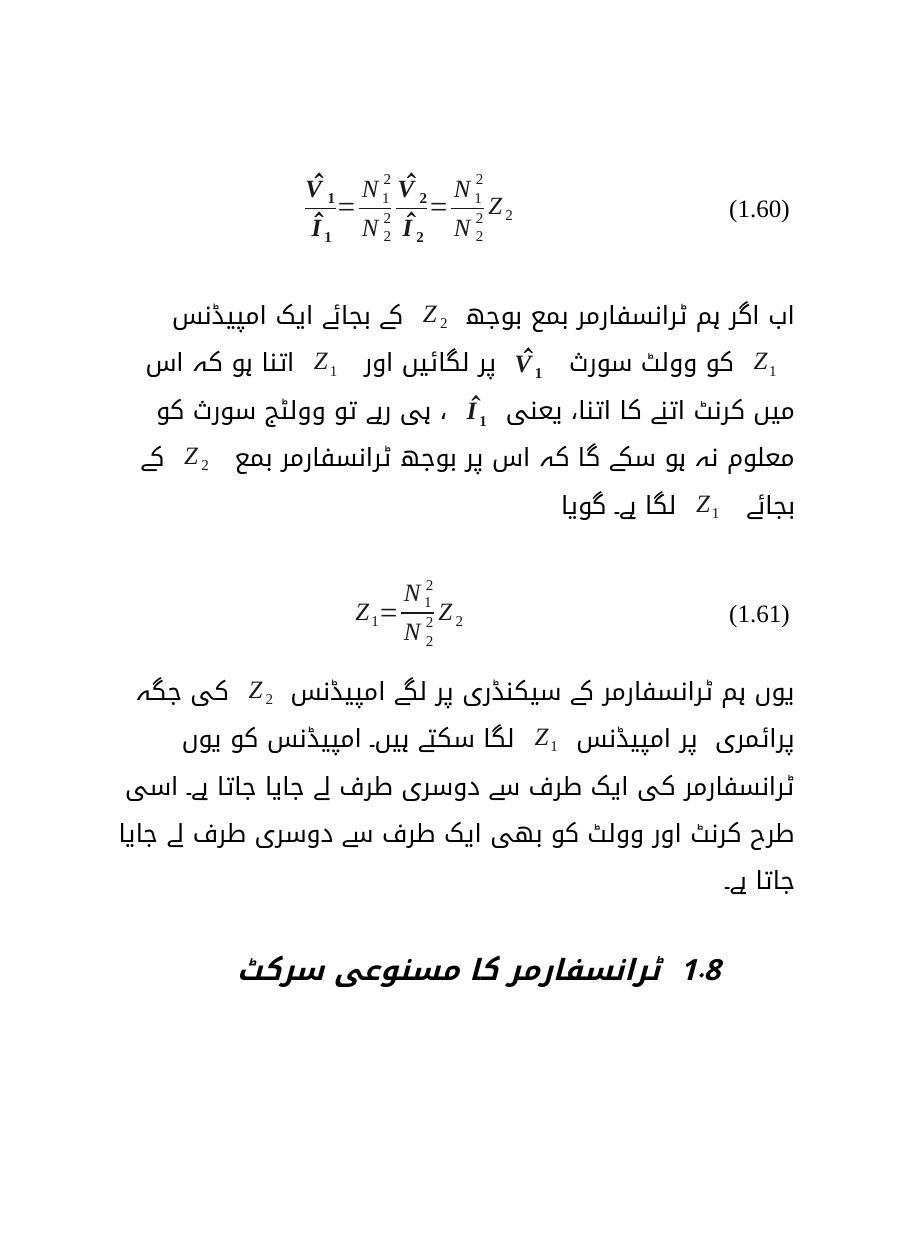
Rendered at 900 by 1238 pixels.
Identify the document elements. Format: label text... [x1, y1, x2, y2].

table_header [105, 571, 718, 668]
table_header [105, 165, 718, 264]
text یوں ہم ٹرانسفارمر کے سیکنڈری پر لگے امپیڈنسکی جگہ پرائمری پر امپیڈنسلگا سکتے ہیں۔ امپیڈنس کو یوں ٹرانسفارمر کی ایک طرف سے دوسری طرف لے جایا جاتا ہے۔ اسی طرح کرنٹ اور وولٹ کو بھی ایک طرف سے دوسری طرف لے جایا جاتا ہے۔ [105, 668, 795, 905]
table_header (1.60) [718, 165, 795, 264]
text اب اگر ہم ٹرانسفارمر بمع بوجھکے بجائے ایک امپیڈنس کو وولٹ سورث پر لگائیں اور اتنا ہو کہ اس میں کرنٹ اتنے کا اتنا، یعنی، ہی رہے تو وولٹج سورث کو معلوم نہ ہو سکے گا کہ اس پر بوجھ ٹرانسفارمر بمع کے بجائے لگا ہے۔ گویا [105, 292, 795, 529]
subtitle ٹرانسفارمر کا مسنوعی سرکٹ [105, 942, 720, 998]
table_header (1.61) [718, 571, 795, 668]
